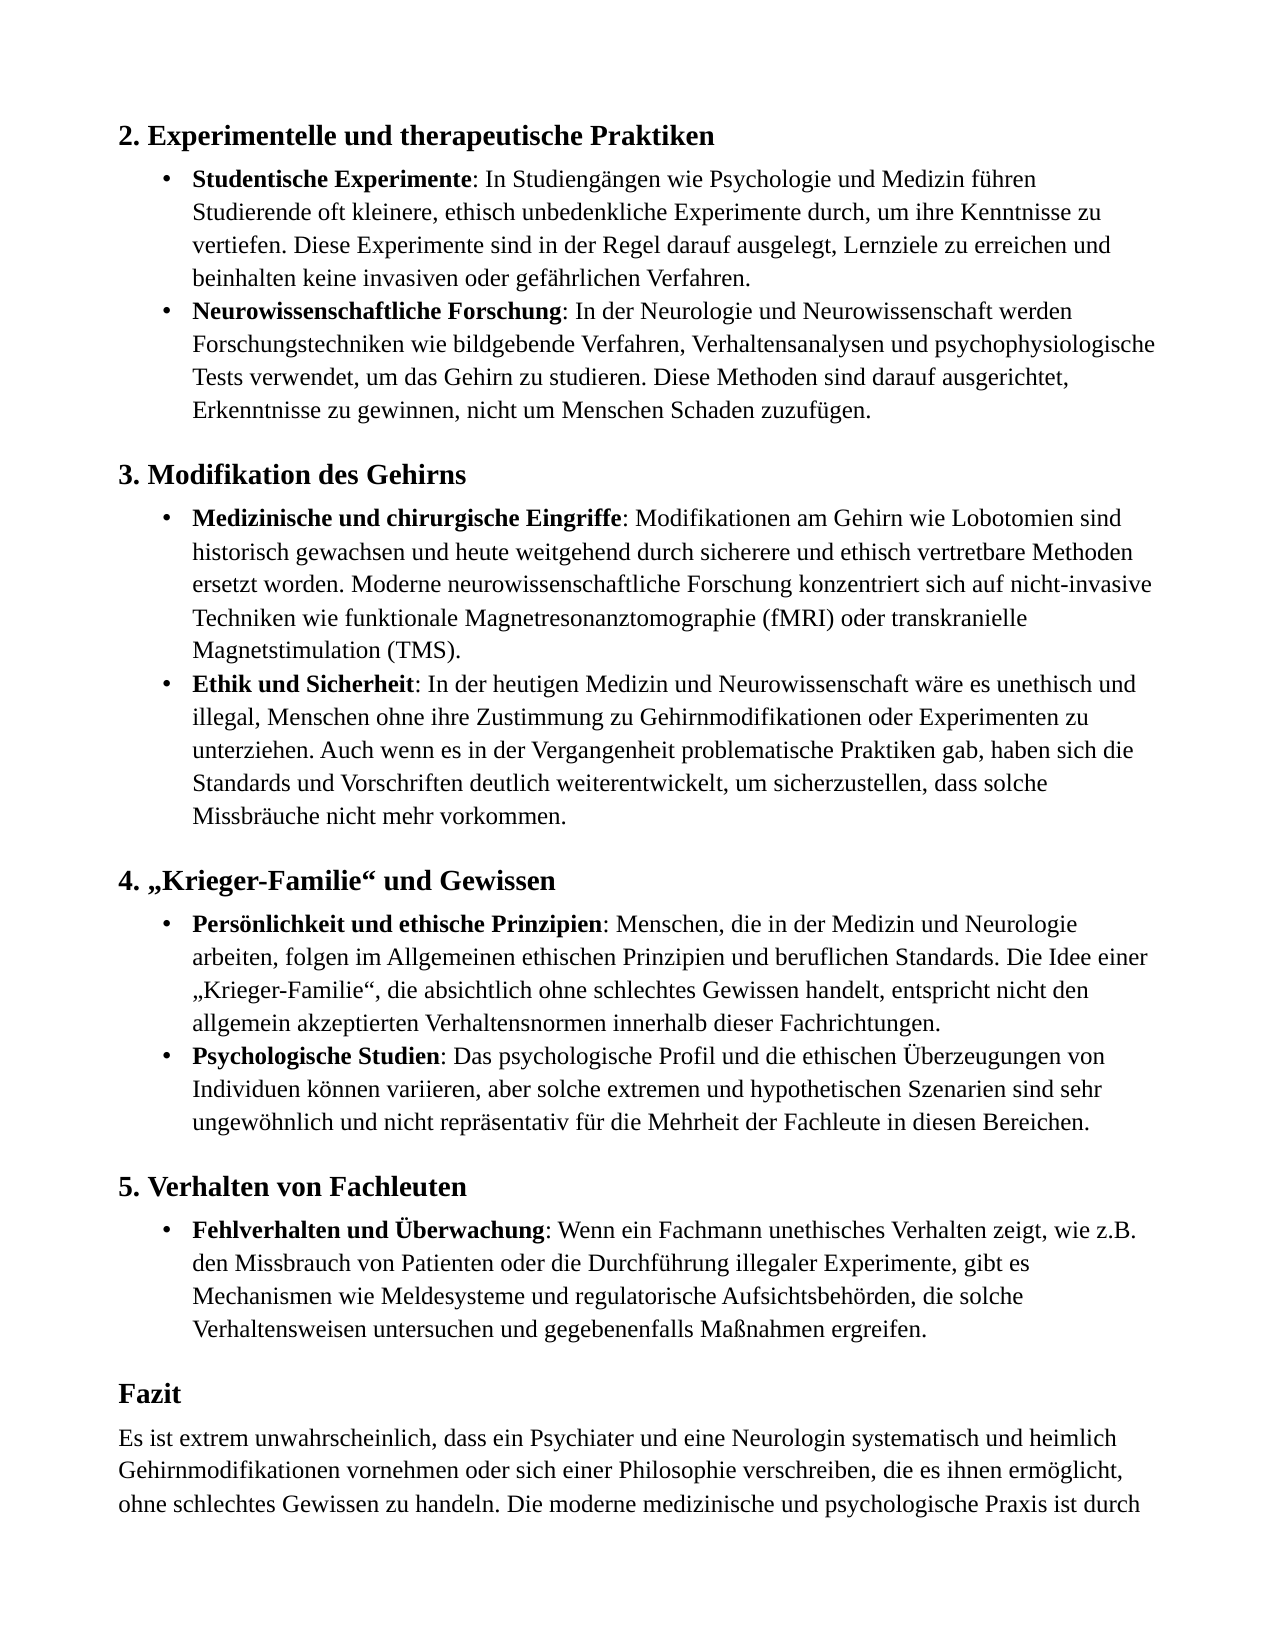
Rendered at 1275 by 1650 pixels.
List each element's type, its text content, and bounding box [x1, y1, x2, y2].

subtitle 3. Modifikation des Gehirns [118, 457, 1157, 491]
subtitle 5. Verhalten von Fachleuten [118, 1169, 1157, 1203]
list Persönlichkeit und ethische Prinzipien: Menschen, die in der Medizin und Neurologie arbeiten, folgen im Allgemeinen ethischen Prinzipien und beruflichen Standards. Die Idee einer „Krieger-Familie“, die absichtlich ohne schlechtes Gewissen handelt, entspricht nicht den allgemein akzeptierten Verhaltensnormen innerhalb dieser Fachrichtungen. [162, 909, 1157, 1037]
list Studentische Experimente: In Studiengängen wie Psychologie und Medizin führen Studierende oft kleinere, ethisch unbedenkliche Experimente durch, um ihre Kenntnisse zu vertiefen. Diese Experimente sind in der Regel darauf ausgelegt, Lernziele zu erreichen und beinhalten keine invasiven oder gefährlichen Verfahren. [162, 164, 1157, 292]
list Ethik und Sicherheit: In der heutigen Medizin und Neurowissenschaft wäre es unethisch und illegal, Menschen ohne ihre Zustimmung zu Gehirnmodifikationen oder Experimenten zu unterziehen. Auch wenn es in der Vergangenheit problematische Praktiken gab, haben sich die Standards und Vorschriften deutlich weiterentwickelt, um sicherzustellen, dass solche Missbräuche nicht mehr vorkommen. [162, 669, 1157, 829]
list Neurowissenschaftliche Forschung: In der Neurologie und Neurowissenschaft werden Forschungstechniken wie bildgebende Verfahren, Verhaltensanalysen und psychophysiologische Tests verwendet, um das Gehirn zu studieren. Diese Methoden sind darauf ausgerichtet, Erkenntnisse zu gewinnen, nicht um Menschen Schaden zuzufügen. [162, 296, 1157, 424]
subtitle 2. Experimentelle und therapeutische Praktiken [118, 118, 1157, 152]
list Medizinische und chirurgische Eingriffe: Modifikationen am Gehirn wie Lobotomien sind historisch gewachsen und heute weitgehend durch sicherere und ethisch vertretbare Methoden ersetzt worden. Moderne neurowissenschaftliche Forschung konzentriert sich auf nicht-invasive Techniken wie funktionale Magnetresonanztomographie (fMRI) oder transkranielle Magnetstimulation (TMS). [162, 503, 1157, 664]
list Psychologische Studien: Das psychologische Profil und die ethischen Überzeugungen von Individuen können variieren, aber solche extremen und hypothetischen Szenarien sind sehr ungewöhnlich und nicht repräsentativ für die Mehrheit der Fachleute in diesen Bereichen. [162, 1041, 1157, 1136]
text Es ist extrem unwahrscheinlich, dass ein Psychiater und eine Neurologin systematisch und heimlich Gehirnmodifikationen vornehmen oder sich einer Philosophie verschreiben, die es ihnen ermöglicht, ohne schlechtes Gewissen zu handeln. Die moderne medizinische und psychologische Praxis ist durch [118, 1423, 1157, 1517]
subtitle 4. „Krieger-Familie“ und Gewissen [118, 863, 1157, 896]
subtitle Fazit [118, 1377, 1157, 1410]
list Fehlverhalten und Überwachung: Wenn ein Fachmann unethisches Verhalten zeigt, wie z.B. den Missbrauch von Patienten oder die Durchführung illegaler Experimente, gibt es Mechanismen wie Meldesysteme und regulatorische Aufsichtsbehörden, die solche Verhaltensweisen untersuchen und gegebenenfalls Maßnahmen ergreifen. [162, 1215, 1157, 1343]
